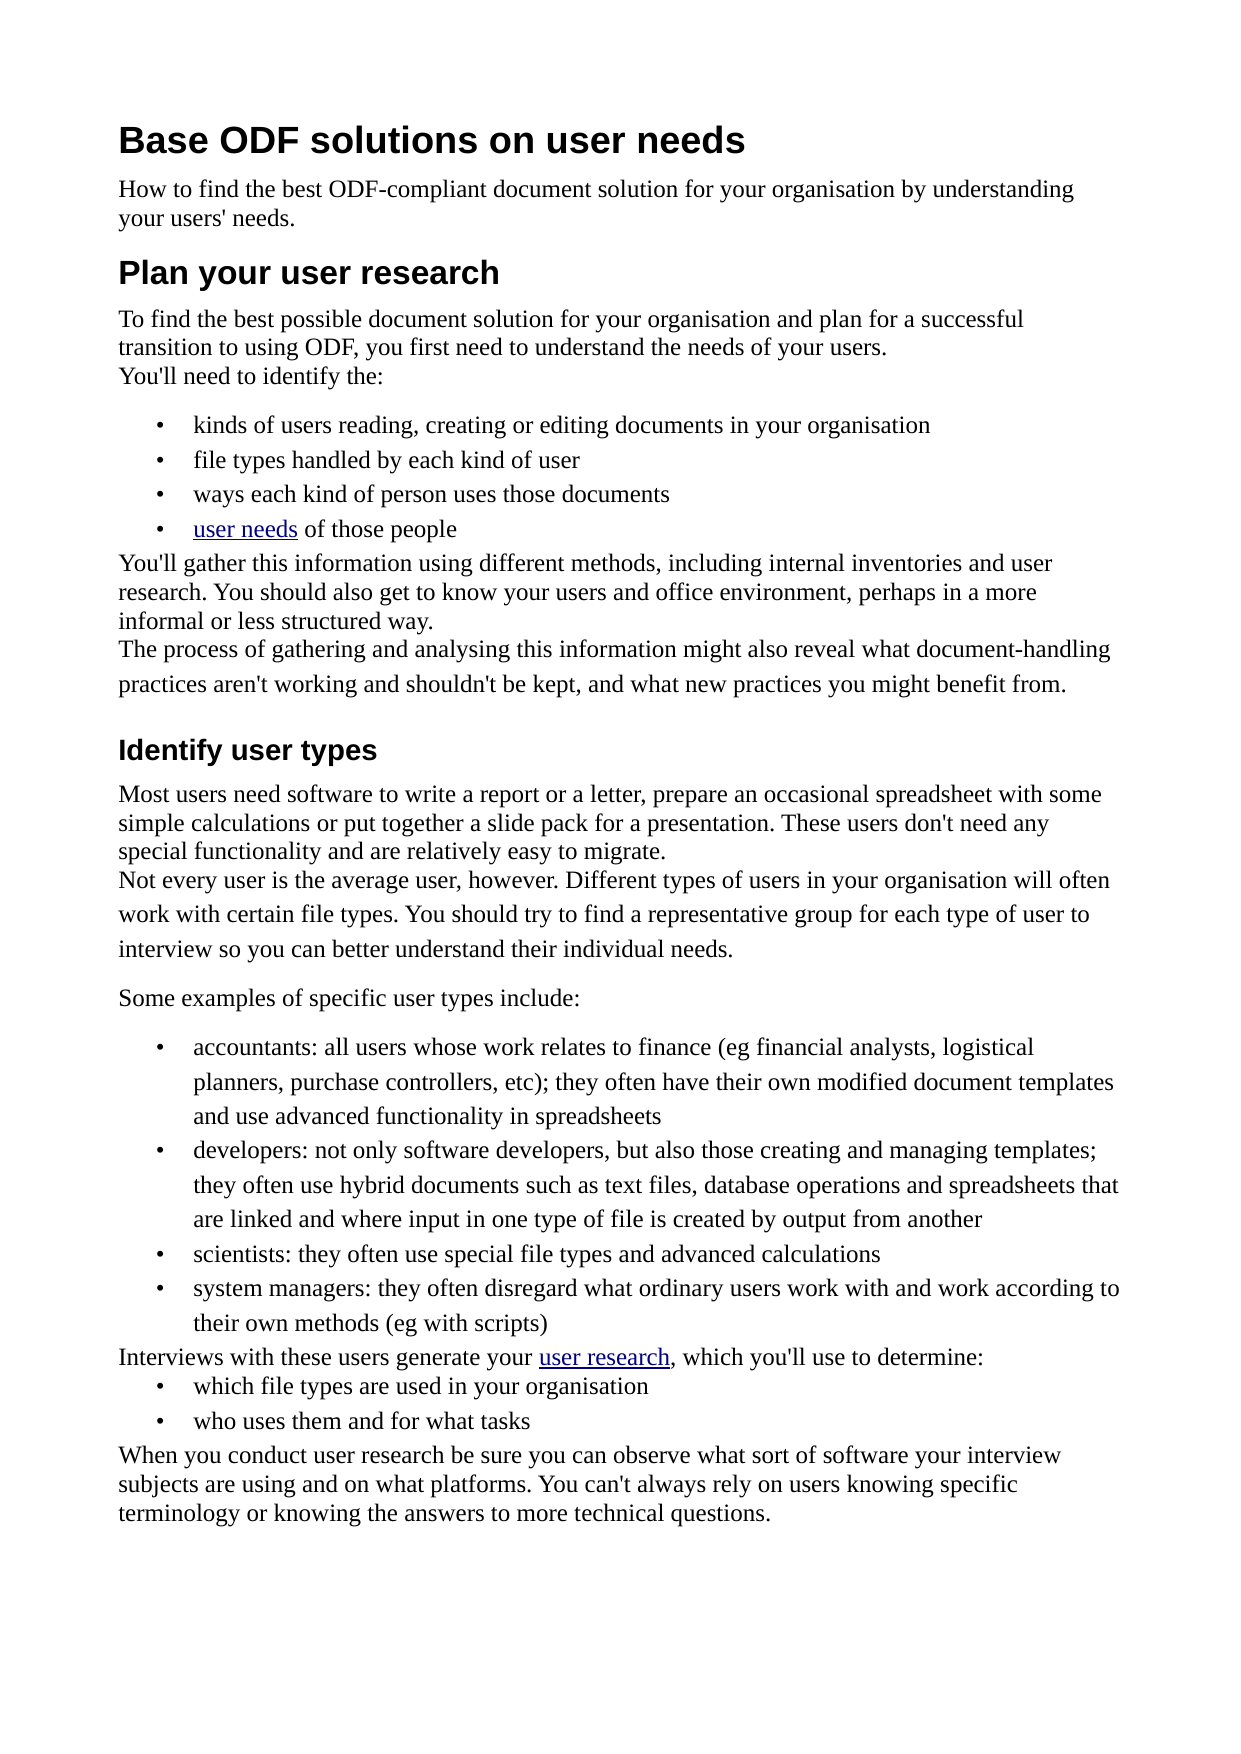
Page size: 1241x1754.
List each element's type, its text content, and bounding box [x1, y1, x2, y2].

text You'll need to identify the: [118, 361, 1122, 390]
text Some examples of specific user types include: [118, 983, 1122, 1012]
subtitle Identify user types [118, 733, 1122, 766]
text To find the best possible document solution for your organisation and plan for a successful transition to using ODF, you first need to understand the needs of your users. [118, 304, 1122, 361]
text How to find the best ODF-compliant document solution for your organisation by understanding your users' needs. [118, 174, 1122, 232]
list scientists: they often use special file types and advanced calculations [156, 1239, 1122, 1268]
text When you conduct user research be sure you can observe what sort of software your interview subjects are using and on what platforms. You can't always rely on users knowing specific terminology or knowing the answers to more technical questions. [118, 1440, 1122, 1526]
text You'll gather this information using different methods, including internal inventories and user research. You should also get to know your users and office environment, perhaps in a more informal or less structured way. [118, 548, 1122, 634]
subtitle Plan your user research [118, 253, 1122, 291]
list ways each kind of person uses those documents [156, 479, 1122, 508]
list which file types are used in your organisation [156, 1371, 1122, 1400]
text Most users need software to write a report or a letter, prepare an occasional spreadsheet with some simple calculations or put together a slide pack for a presentation. These users don't need any special functionality and are relatively easy to migrate. [118, 779, 1122, 865]
text Interviews with these users generate your user research, which you'll use to determine: [118, 1342, 1122, 1371]
list user needs of those people [156, 514, 1122, 542]
subtitle Base ODF solutions on user needs [118, 118, 1122, 162]
text Not every user is the average user, however. Different types of users in your organisation will often work with certain file types. You should try to find a representative group for each type of user to interview so you can better understand their individual needs. [118, 865, 1122, 963]
list who uses them and for what tasks [156, 1406, 1122, 1434]
list kinds of users reading, creating or editing documents in your organisation [156, 410, 1122, 439]
list accountants: all users whose work relates to finance (eg financial analysts, logistical planners, purchase controllers, etc); they often have their own modified document templates and use advanced functionality in spreadsheets [156, 1032, 1122, 1130]
list system managers: they often disregard what ordinary users work with and work according to their own methods (eg with scripts) [156, 1273, 1122, 1337]
list developers: not only software developers, but also those creating and managing templates; they often use hybrid documents such as text files, database operations and spreadsheets that are linked and where input in one type of file is created by output from another [156, 1136, 1122, 1233]
list file types handled by each kind of user [156, 445, 1122, 473]
text The process of gathering and analysing this information might also reveal what document-handling practices aren't working and shouldn't be kept, and what new practices you might benefit from. [118, 634, 1122, 698]
